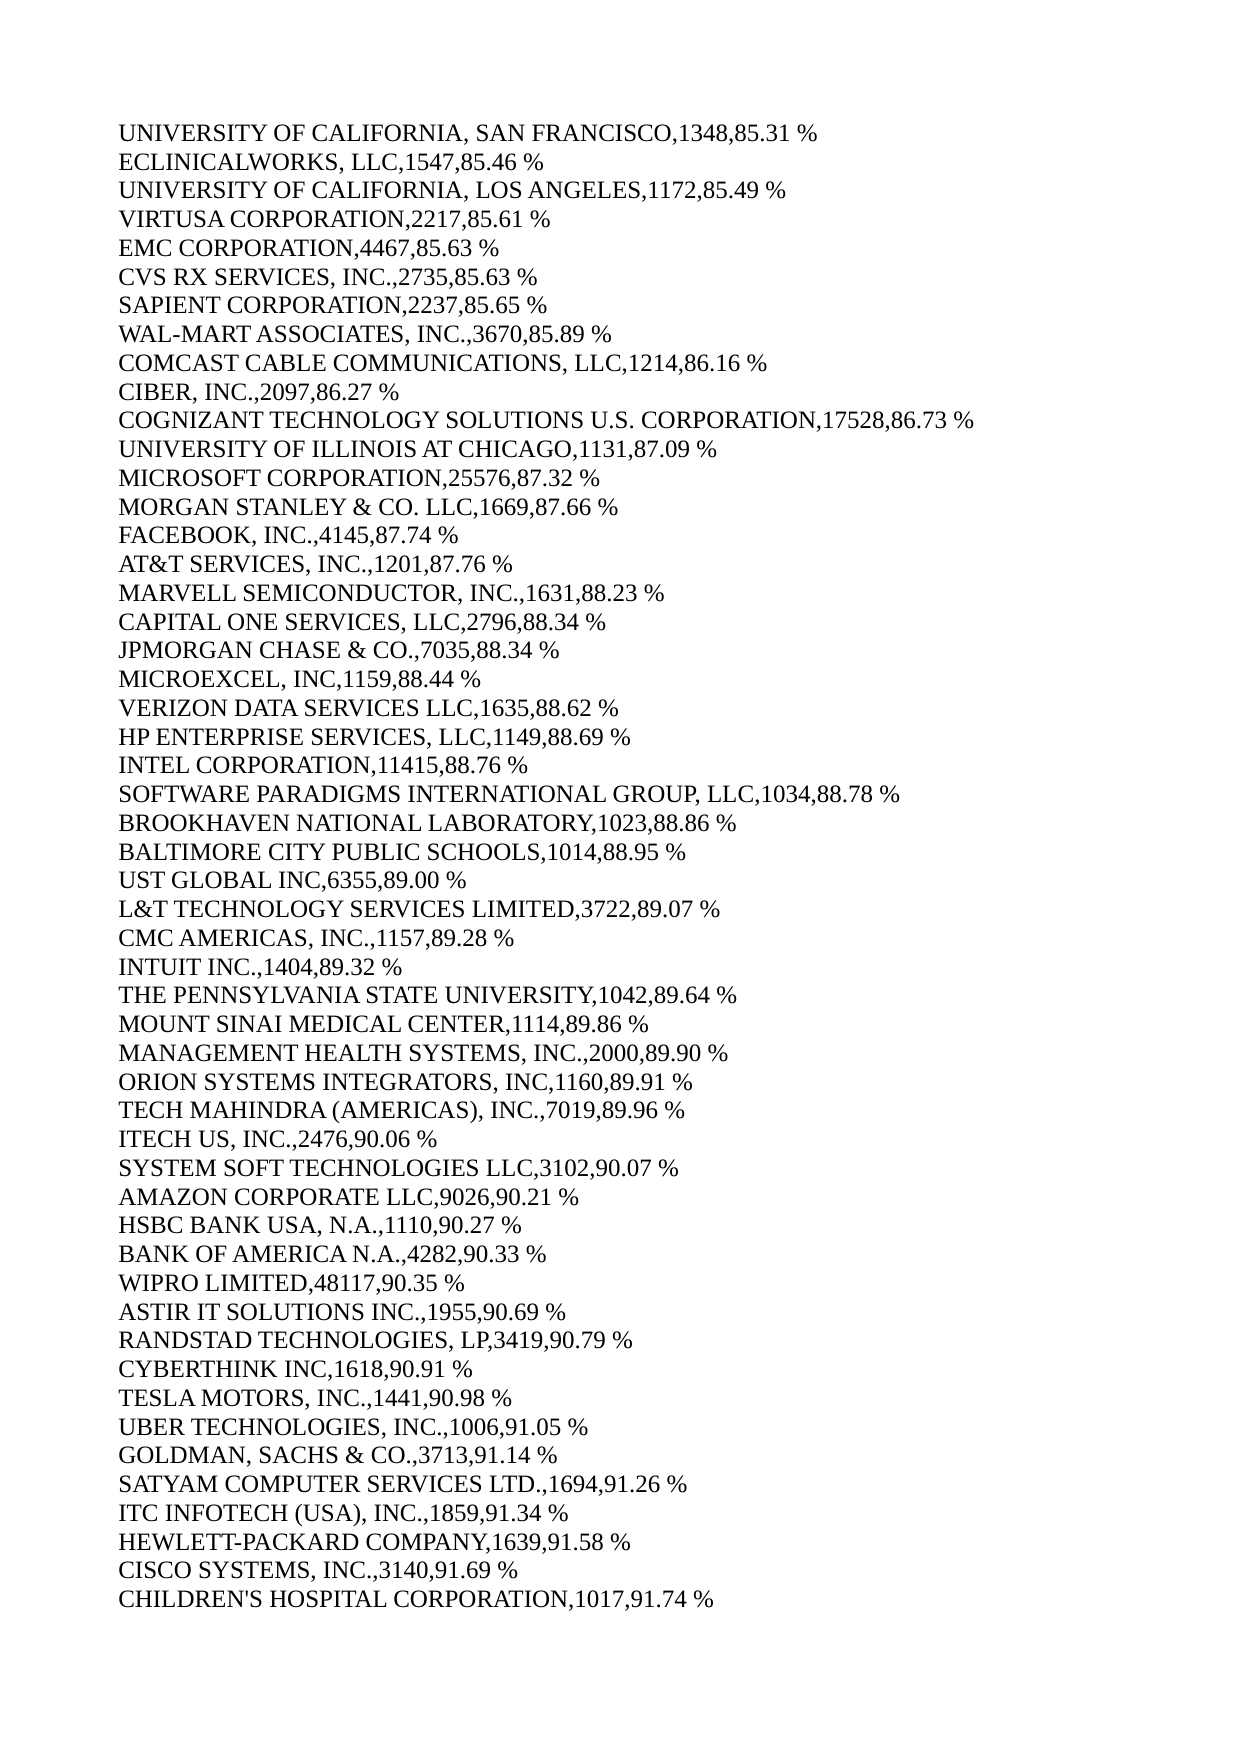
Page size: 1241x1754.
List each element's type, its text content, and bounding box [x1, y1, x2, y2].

text MOUNT SINAI MEDICAL CENTER,1114,89.86 % [118, 1009, 1122, 1038]
text UNIVERSITY OF CALIFORNIA, SAN FRANCISCO,1348,85.31 % [118, 118, 1122, 147]
text BALTIMORE CITY PUBLIC SCHOOLS,1014,88.95 % [118, 837, 1122, 866]
text UST GLOBAL INC,6355,89.00 % [118, 866, 1122, 894]
text BANK OF AMERICA N.A.,4282,90.33 % [118, 1239, 1122, 1268]
text CMC AMERICAS, INC.,1157,89.28 % [118, 923, 1122, 952]
text CAPITAL ONE SERVICES, LLC,2796,88.34 % [118, 607, 1122, 636]
text WIPRO LIMITED,48117,90.35 % [118, 1268, 1122, 1297]
text JPMORGAN CHASE & CO.,7035,88.34 % [118, 636, 1122, 664]
text ITC INFOTECH (USA), INC.,1859,91.34 % [118, 1498, 1122, 1527]
text RANDSTAD TECHNOLOGIES, LP,3419,90.79 % [118, 1326, 1122, 1354]
text SYSTEM SOFT TECHNOLOGIES LLC,3102,90.07 % [118, 1153, 1122, 1182]
text CVS RX SERVICES, INC.,2735,85.63 % [118, 262, 1122, 291]
text MICROEXCEL, INC,1159,88.44 % [118, 664, 1122, 693]
text WAL-MART ASSOCIATES, INC.,3670,85.89 % [118, 319, 1122, 348]
text HEWLETT-PACKARD COMPANY,1639,91.58 % [118, 1527, 1122, 1556]
text SOFTWARE PARADIGMS INTERNATIONAL GROUP, LLC,1034,88.78 % [118, 779, 1122, 808]
text HP ENTERPRISE SERVICES, LLC,1149,88.69 % [118, 722, 1122, 751]
text MORGAN STANLEY & CO. LLC,1669,87.66 % [118, 492, 1122, 521]
text VIRTUSA CORPORATION,2217,85.61 % [118, 204, 1122, 233]
text MICROSOFT CORPORATION,25576,87.32 % [118, 463, 1122, 492]
text TESLA MOTORS, INC.,1441,90.98 % [118, 1383, 1122, 1412]
text CIBER, INC.,2097,86.27 % [118, 377, 1122, 406]
text HSBC BANK USA, N.A.,1110,90.27 % [118, 1211, 1122, 1239]
text ITECH US, INC.,2476,90.06 % [118, 1124, 1122, 1153]
text FACEBOOK, INC.,4145,87.74 % [118, 521, 1122, 549]
text AT&T SERVICES, INC.,1201,87.76 % [118, 549, 1122, 578]
text SATYAM COMPUTER SERVICES LTD.,1694,91.26 % [118, 1469, 1122, 1498]
text MANAGEMENT HEALTH SYSTEMS, INC.,2000,89.90 % [118, 1038, 1122, 1067]
text TECH MAHINDRA (AMERICAS), INC.,7019,89.96 % [118, 1096, 1122, 1124]
text MARVELL SEMICONDUCTOR, INC.,1631,88.23 % [118, 578, 1122, 607]
text UNIVERSITY OF ILLINOIS AT CHICAGO,1131,87.09 % [118, 434, 1122, 463]
text UNIVERSITY OF CALIFORNIA, LOS ANGELES,1172,85.49 % [118, 176, 1122, 204]
text UBER TECHNOLOGIES, INC.,1006,91.05 % [118, 1412, 1122, 1441]
text CISCO SYSTEMS, INC.,3140,91.69 % [118, 1556, 1122, 1584]
text COGNIZANT TECHNOLOGY SOLUTIONS U.S. CORPORATION,17528,86.73 % [118, 406, 1122, 434]
text COMCAST CABLE COMMUNICATIONS, LLC,1214,86.16 % [118, 348, 1122, 377]
text SAPIENT CORPORATION,2237,85.65 % [118, 291, 1122, 319]
text L&T TECHNOLOGY SERVICES LIMITED,3722,89.07 % [118, 894, 1122, 923]
text CHILDREN'S HOSPITAL CORPORATION,1017,91.74 % [118, 1584, 1122, 1613]
text GOLDMAN, SACHS & CO.,3713,91.14 % [118, 1441, 1122, 1469]
text ASTIR IT SOLUTIONS INC.,1955,90.69 % [118, 1297, 1122, 1326]
text INTUIT INC.,1404,89.32 % [118, 952, 1122, 981]
text INTEL CORPORATION,11415,88.76 % [118, 751, 1122, 779]
text AMAZON CORPORATE LLC,9026,90.21 % [118, 1182, 1122, 1211]
text EMC CORPORATION,4467,85.63 % [118, 233, 1122, 262]
text ORION SYSTEMS INTEGRATORS, INC,1160,89.91 % [118, 1067, 1122, 1096]
text VERIZON DATA SERVICES LLC,1635,88.62 % [118, 693, 1122, 722]
text ECLINICALWORKS, LLC,1547,85.46 % [118, 147, 1122, 176]
text BROOKHAVEN NATIONAL LABORATORY,1023,88.86 % [118, 808, 1122, 837]
text THE PENNSYLVANIA STATE UNIVERSITY,1042,89.64 % [118, 981, 1122, 1009]
text CYBERTHINK INC,1618,90.91 % [118, 1354, 1122, 1383]
